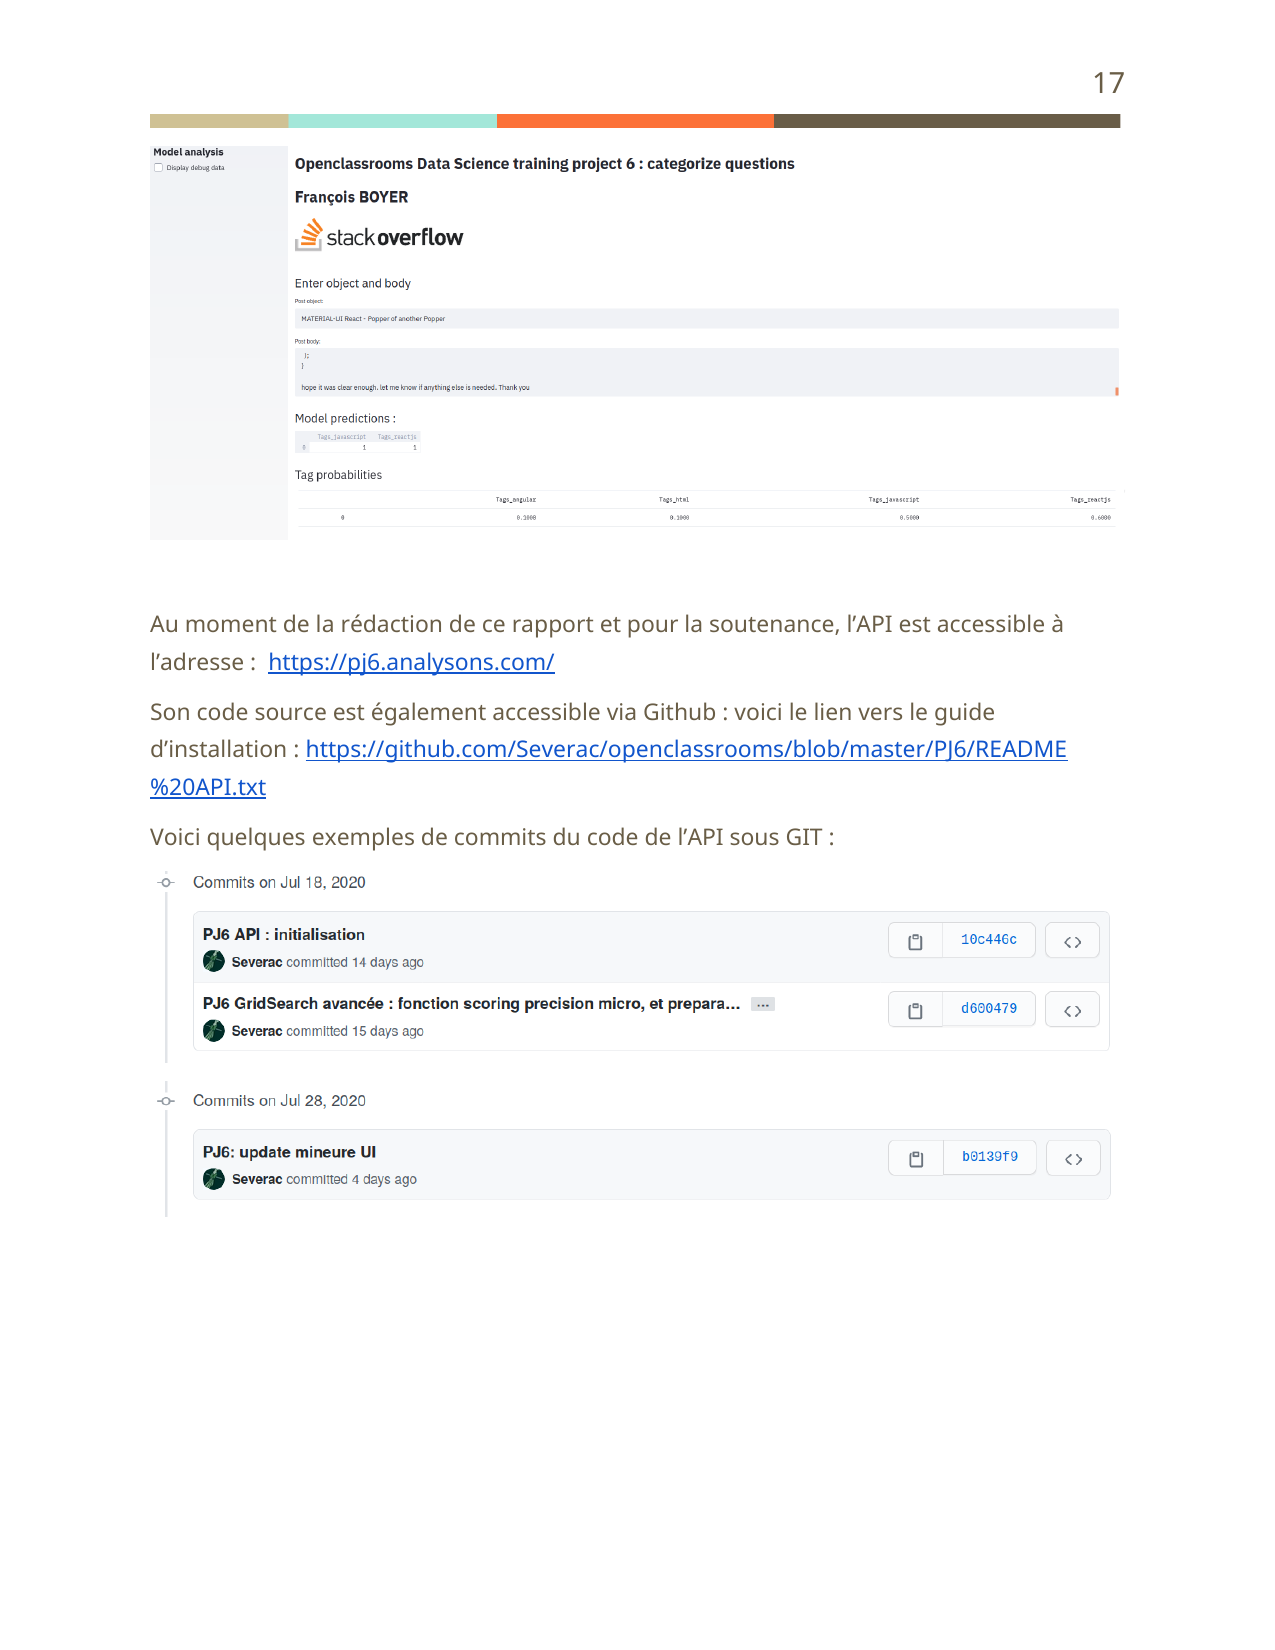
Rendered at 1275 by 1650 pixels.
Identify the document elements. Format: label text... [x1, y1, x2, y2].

text Au moment de la rédaction de ce rapport et pour la soutenance, l’API est accessible à l’adresse : https://pj6.analysons.com/ [150, 608, 1125, 677]
text Son code source est également accessible via Github : voici le lien vers le guide d’installation : https://github.com/Severac/openclassrooms/blob/master/PJ6/README%20API.txt [150, 696, 1125, 802]
picture [150, 114, 1121, 128]
picture [150, 1081, 1125, 1217]
text Voici quelques exemples de commits du code de l’API sous GIT : [150, 821, 1125, 852]
picture [150, 146, 1125, 540]
picture [150, 871, 1125, 1063]
